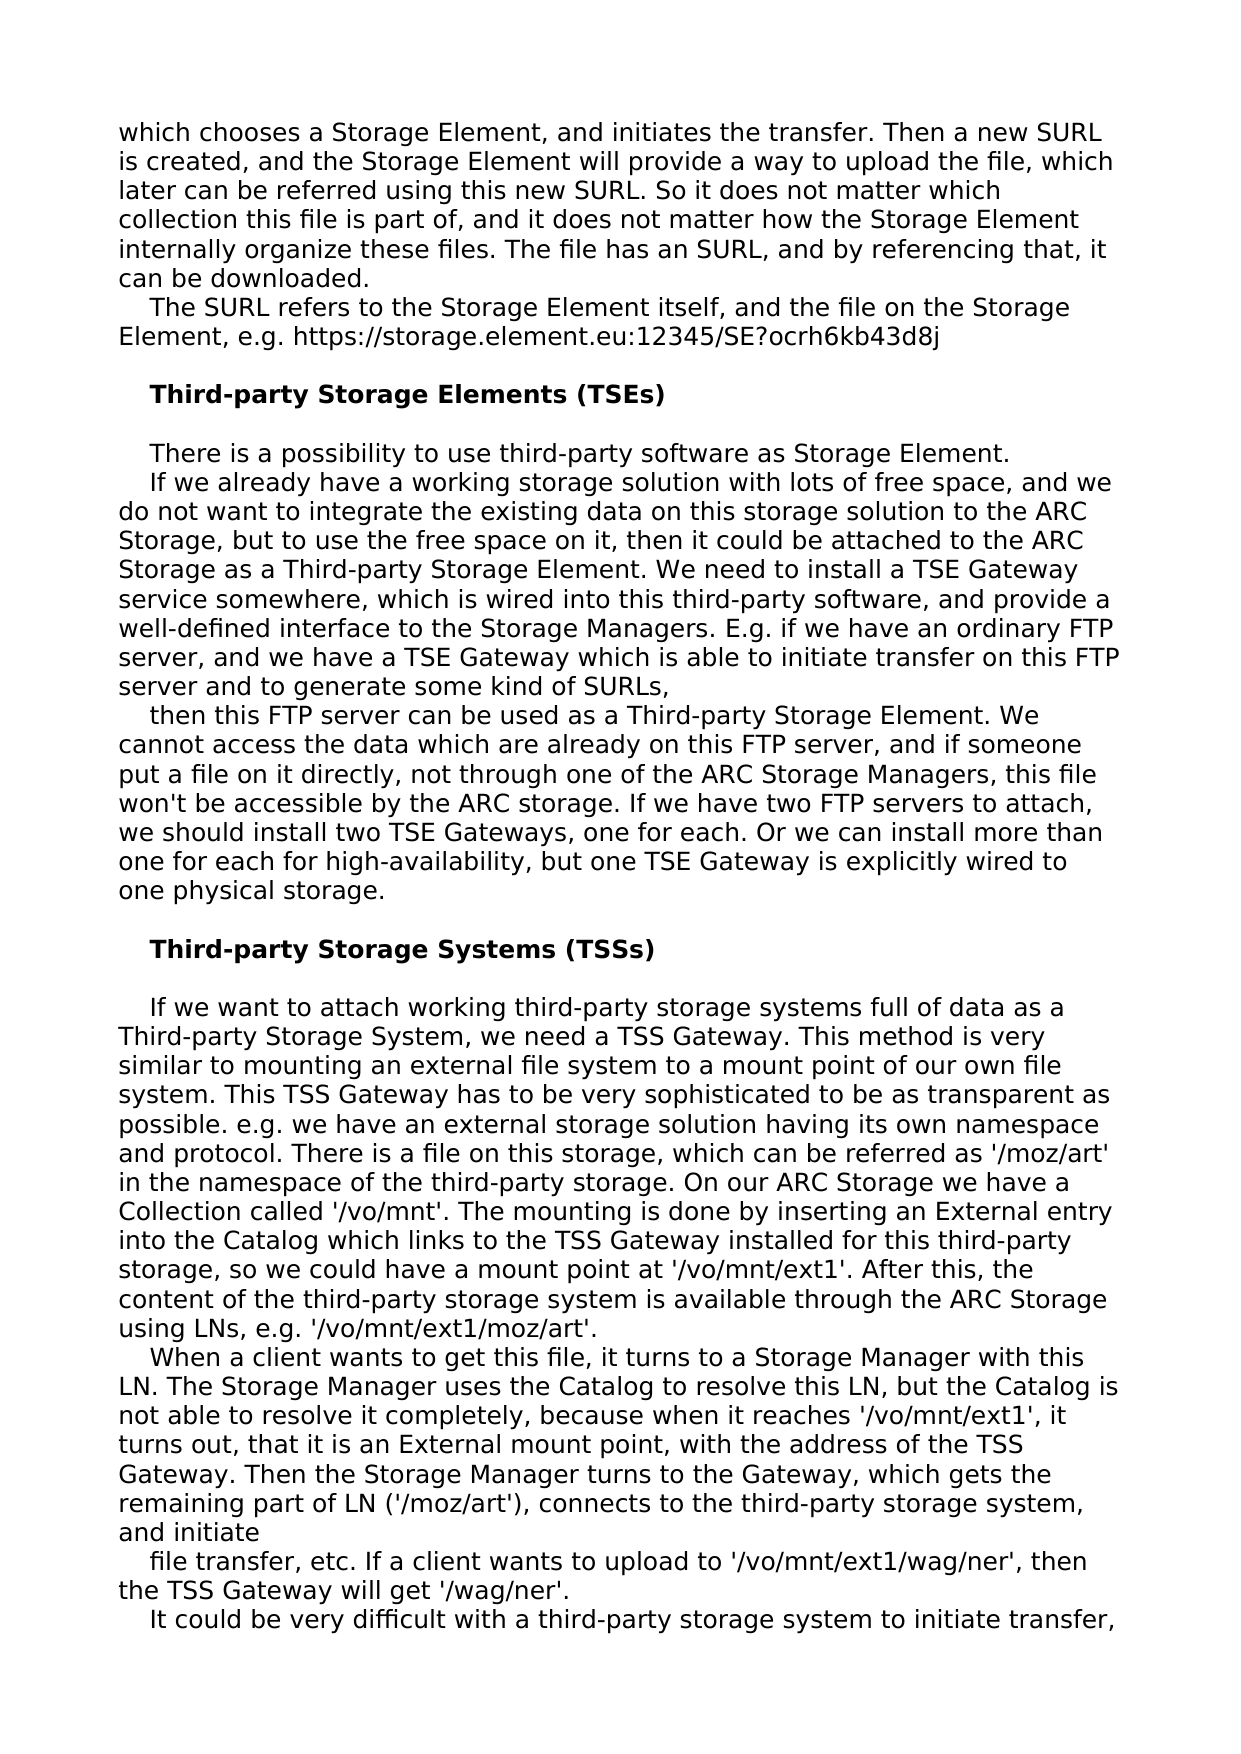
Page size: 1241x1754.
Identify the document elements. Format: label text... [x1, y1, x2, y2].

text When a client wants to get this file, it turns to a Storage Manager with this LN. The Storage Manager uses the Catalog to resolve this LN, but the Catalog is not able to resolve it completely, because when it reaches '/vo/mnt/ext1', it turns out, that it is an External mount point, with the address of the TSS Gateway. Then the Storage Manager turns to the Gateway, which gets the remaining part of LN ('/moz/art'), connects to the third-party storage system, and initiate [118, 1343, 1122, 1547]
text Third-party Storage Systems (TSSs) [118, 935, 1122, 964]
text file transfer, etc. If a client wants to upload to '/vo/mnt/ext1/wag/ner', then the TSS Gateway will get '/wag/ner'. [118, 1547, 1122, 1606]
text It could be very difficult with a third-party storage system to initiate transfer, [118, 1606, 1122, 1635]
text Third-party Storage Elements (TSEs) [118, 381, 1122, 410]
text The SURL refers to the Storage Element itself, and the file on the Storage Element, e.g. https://storage.element.eu:12345/SE?ocrh6kb43d8j [118, 293, 1122, 351]
text If we already have a working storage solution with lots of free space, and we do not want to integrate the existing data on this storage solution to the ARC Storage, but to use the free space on it, then it could be attached to the ARC Storage as a Third-party Storage Element. We need to install a TSE Gateway service somewhere, which is wired into this third-party software, and provide a well-defined interface to the Storage Managers. E.g. if we have an ordinary FTP server, and we have a TSE Gateway which is able to initiate transfer on this FTP server and to generate some kind of SURLs, [118, 468, 1122, 701]
text which chooses a Storage Element, and initiates the transfer. Then a new SURL is created, and the Storage Element will provide a way to upload the file, which later can be referred using this new SURL. So it does not matter which collection this file is part of, and it does not matter how the Storage Element internally organize these files. The file has an SURL, and by referencing that, it can be downloaded. [118, 118, 1122, 293]
text If we want to attach working third-party storage systems full of data as a Third-party Storage System, we need a TSS Gateway. This method is very similar to mounting an external file system to a mount point of our own file system. This TSS Gateway has to be very sophisticated to be as transparent as possible. e.g. we have an external storage solution having its own namespace and protocol. There is a file on this storage, which can be referred as '/moz/art' in the namespace of the third-party storage. On our ARC Storage we have a Collection called '/vo/mnt'. The mounting is done by inserting an External entry into the Catalog which links to the TSS Gateway installed for this third-party storage, so we could have a mount point at '/vo/mnt/ext1'. After this, the content of the third-party storage system is available through the ARC Storage using LNs, e.g. '/vo/mnt/ext1/moz/art'. [118, 993, 1122, 1343]
text There is a possibility to use third-party software as Storage Element. [118, 439, 1122, 468]
text then this FTP server can be used as a Third-party Storage Element. We cannot access the data which are already on this FTP server, and if someone put a file on it directly, not through one of the ARC Storage Managers, this file won't be accessible by the ARC storage. If we have two FTP servers to attach, we should install two TSE Gateways, one for each. Or we can install more than one for each for high-availability, but one TSE Gateway is explicitly wired to one physical storage. [118, 701, 1122, 906]
